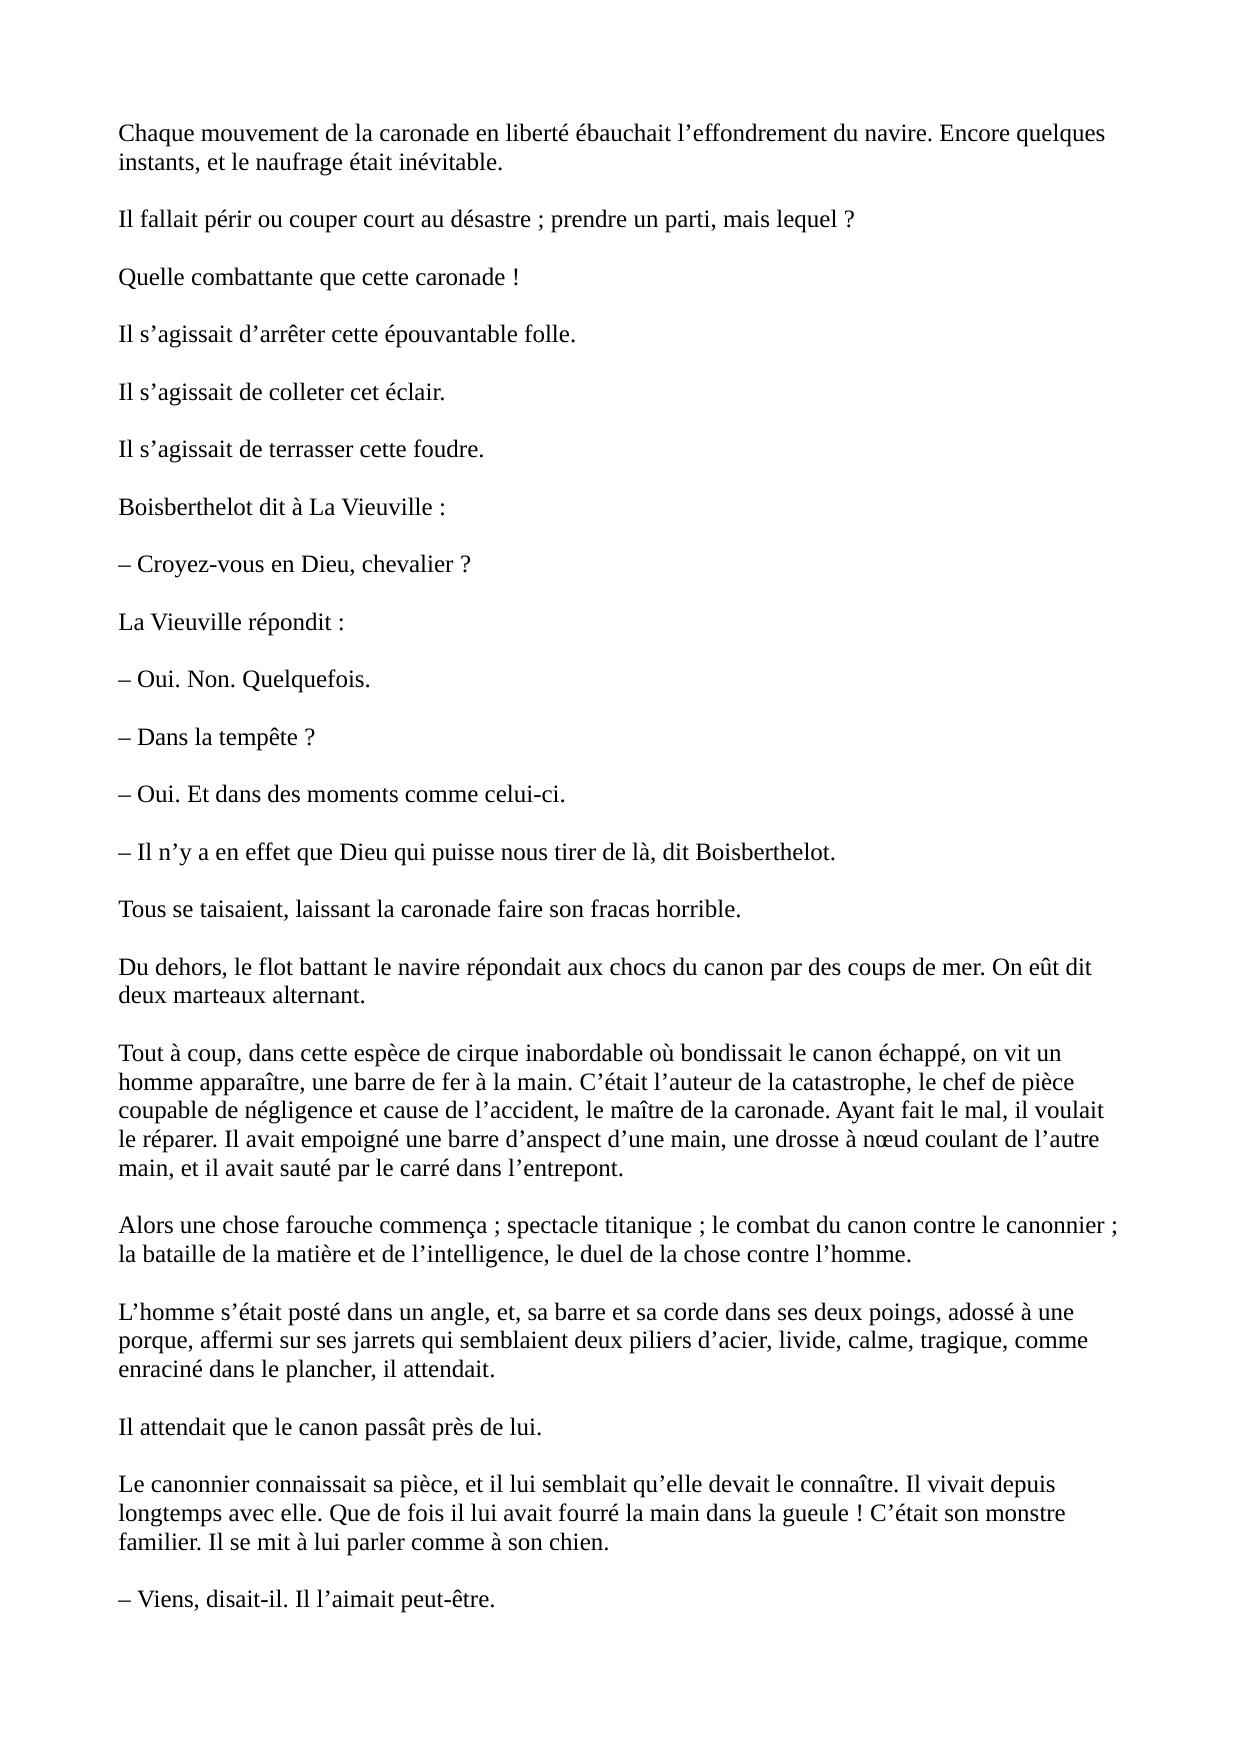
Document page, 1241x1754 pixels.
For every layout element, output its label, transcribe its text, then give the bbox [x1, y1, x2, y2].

text – Oui. Et dans des moments comme celui-ci. [118, 779, 1122, 808]
text Tous se taisaient, laissant la caronade faire son fracas horrible. [118, 894, 1122, 923]
text – Viens, disait-il. Il l’aimait peut-être. [118, 1584, 1122, 1613]
text Du dehors, le flot battant le navire répondait aux chocs du canon par des coups de mer. On eût dit deux marteaux alternant. [118, 952, 1122, 1009]
text Il s’agissait de colleter cet éclair. [118, 377, 1122, 406]
text Alors une chose farouche commença ; spectacle titanique ; le combat du canon contre le canonnier ; la bataille de la matière et de l’intelligence, le duel de la chose contre l’homme. [118, 1211, 1122, 1268]
text Il s’agissait d’arrêter cette épouvantable folle. [118, 319, 1122, 348]
text – Croyez-vous en Dieu, chevalier ? [118, 549, 1122, 578]
text – Oui. Non. Quelquefois. [118, 664, 1122, 693]
text Quelle combattante que cette caronade ! [118, 262, 1122, 291]
text Il fallait périr ou couper court au désastre ; prendre un parti, mais lequel ? [118, 204, 1122, 233]
text Le canonnier connaissait sa pièce, et il lui semblait qu’elle devait le connaître. Il vivait depuis longtemps avec elle. Que de fois il lui avait fourré la main dans la gueule ! C’était son monstre familier. Il se mit à lui parler comme à son chien. [118, 1469, 1122, 1556]
text Chaque mouvement de la caronade en liberté ébauchait l’effondrement du navire. Encore quelques instants, et le naufrage était inévitable. [118, 118, 1122, 176]
text Il s’agissait de terrasser cette foudre. [118, 434, 1122, 463]
text La Vieuville répondit : [118, 607, 1122, 636]
text Tout à coup, dans cette espèce de cirque inabordable où bondissait le canon échappé, on vit un homme apparaître, une barre de fer à la main. C’était l’auteur de la catastrophe, le chef de pièce coupable de négligence et cause de l’accident, le maître de la caronade. Ayant fait le mal, il voulait le réparer. Il avait empoigné une barre d’anspect d’une main, une drosse à nœud coulant de l’autre main, et il avait sauté par le carré dans l’entrepont. [118, 1038, 1122, 1182]
text L’homme s’était posté dans un angle, et, sa barre et sa corde dans ses deux poings, adossé à une porque, affermi sur ses jarrets qui semblaient deux piliers d’acier, livide, calme, tragique, comme enraciné dans le plancher, il attendait. [118, 1297, 1122, 1383]
text – Il n’y a en effet que Dieu qui puisse nous tirer de là, dit Boisberthelot. [118, 837, 1122, 866]
text – Dans la tempête ? [118, 722, 1122, 751]
text Boisberthelot dit à La Vieuville : [118, 492, 1122, 521]
text Il attendait que le canon passât près de lui. [118, 1412, 1122, 1441]
